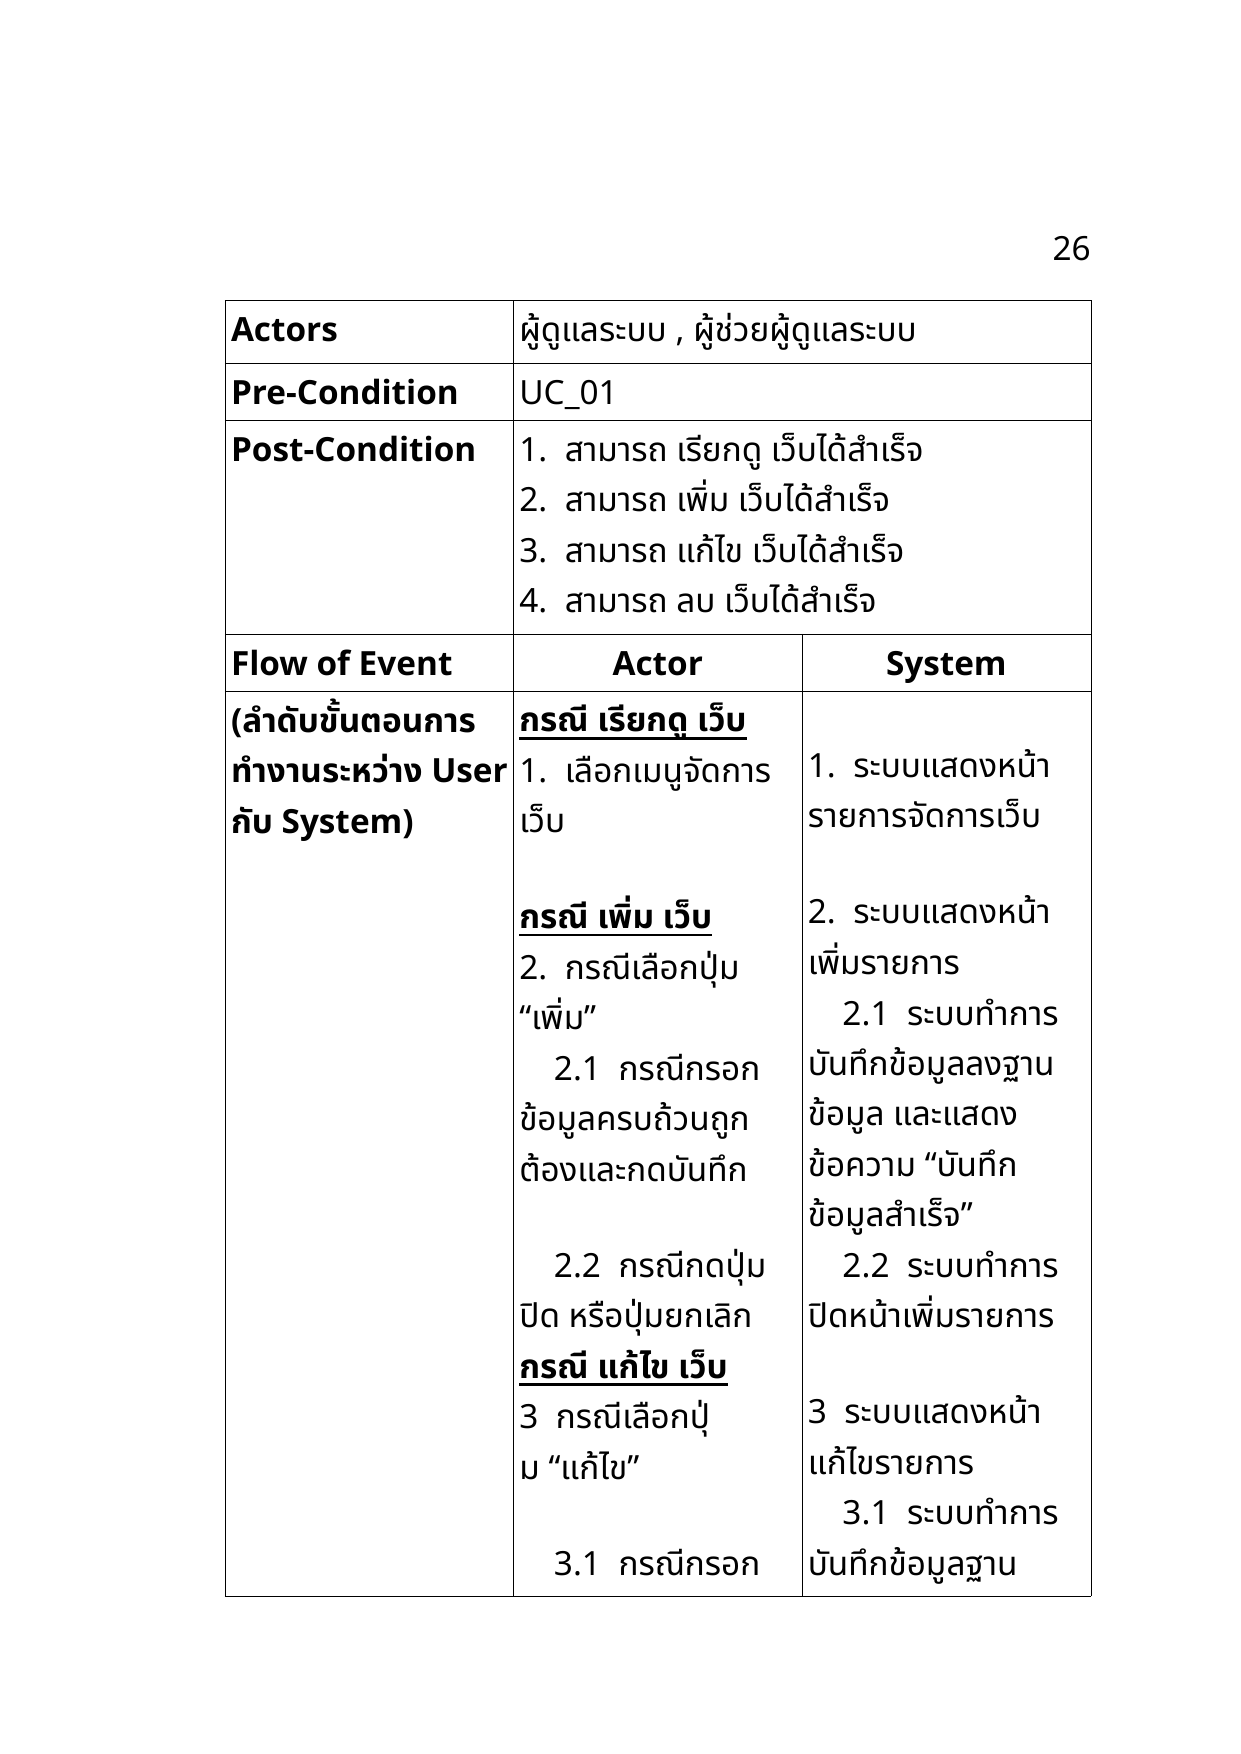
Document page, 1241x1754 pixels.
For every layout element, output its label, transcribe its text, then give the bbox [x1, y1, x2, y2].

table_cell (ลำดับขั้นตอนการ ทำงานระหว่าง User กับ System) [226, 692, 513, 1596]
table_cell กรณี เรียกดู เว็บ 1. เลือกเมนูจัดการเว็บ กรณี เพิ่ม เว็บ 2. กรณีเลือกปุ่ม “เพิ่ม” 2.1 กรณีกรอกข้อมูลครบถ้วนถูกต้องและกดบันทึก 2.2 กรณีกดปุ่มปิด หรือปุ่มยกเลิก กรณี แก้ไข เว็บ 3 กรณีเลือกปุ่ม “แก้ไข” 3.1 กรณีกรอก [514, 692, 802, 1596]
table_cell ผู้ดูแลระบบ , ผู้ช่วยผู้ดูแลระบบ [514, 301, 1091, 363]
table_cell System [803, 635, 1091, 691]
table_cell 1. ระบบแสดงหน้ารายการจัดการเว็บ 2. ระบบแสดงหน้าเพิ่มรายการ 2.1 ระบบทำการบันทึกข้อมูลลงฐานข้อมูล และแสดงข้อความ “บันทึกข้อมูลสำเร็จ” 2.2 ระบบทำการปิดหน้าเพิ่มรายการ 3 ระบบแสดงหน้าแก้ไขรายการ 3.1 ระบบทำการบันทึกข้อมูลฐาน [803, 692, 1091, 1596]
table_cell Actor [514, 635, 802, 691]
table_cell Pre-Condition [226, 364, 513, 419]
table_cell UC_01 [514, 364, 1091, 419]
table_cell Actors [226, 301, 513, 363]
table_cell Flow of Event [226, 635, 513, 691]
table_cell 1. สามารถ เรียกดู เว็บได้สำเร็จ 2. สามารถ เพิ่ม เว็บได้สำเร็จ 3. สามารถ แก้ไข เว็บได้สำเร็จ 4. สามารถ ลบ เว็บได้สำเร็จ [514, 421, 1091, 634]
table_cell Post-Condition [226, 421, 513, 634]
